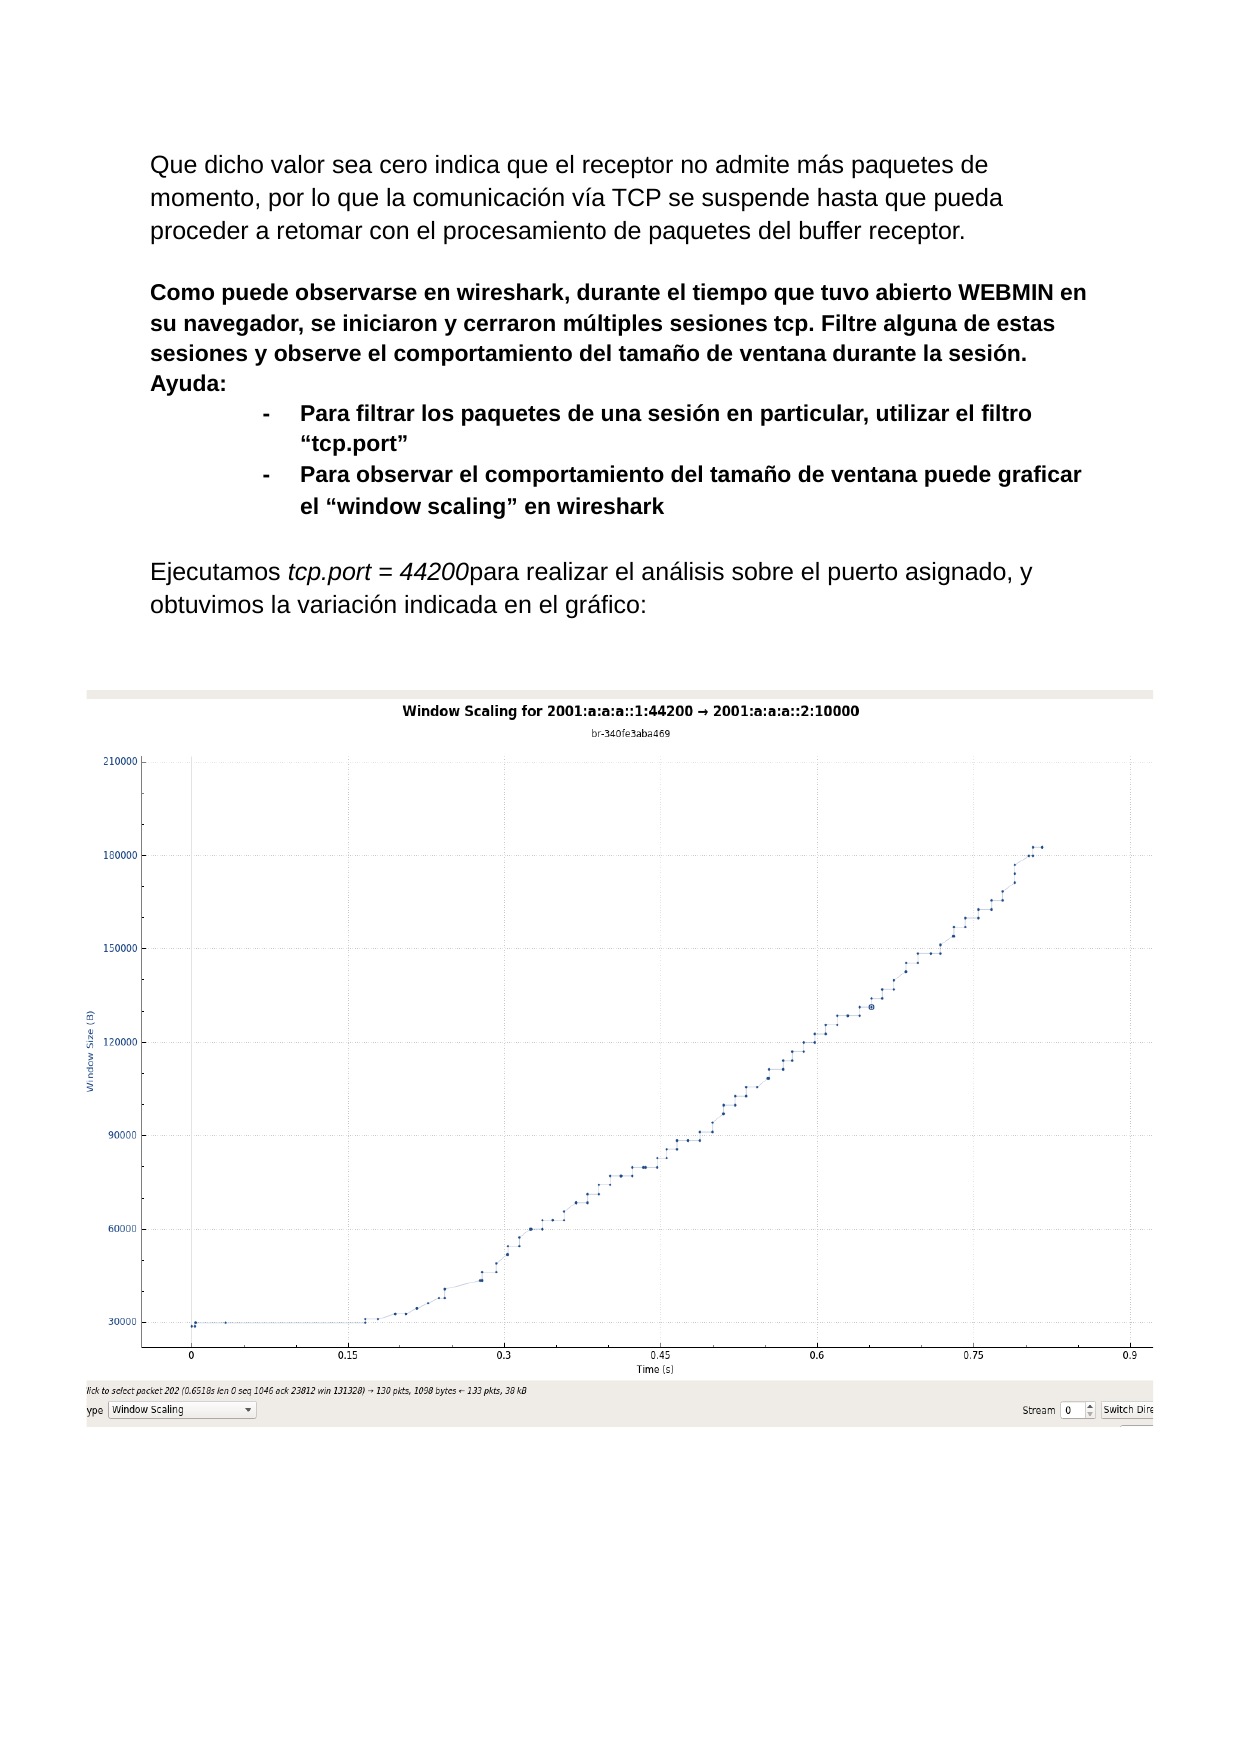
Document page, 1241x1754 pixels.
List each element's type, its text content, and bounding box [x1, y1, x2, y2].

text Como puede observarse en wireshark, durante el tiempo que tuvo abierto WEBMIN en su navegador, se iniciaron y cerraron múltiples sesiones tcp. Filtre alguna de estas sesiones y observe el comportamiento del tamaño de ventana durante la sesión. Ayuda: [150, 279, 1090, 396]
text Que dicho valor sea cero indica que el receptor no admite más paquetes de momento, por lo que la comunicación vía TCP se suspende hasta que pueda proceder a retomar con el procesamiento de paquetes del buffer receptor. [150, 150, 1090, 245]
picture [86, 690, 1154, 1427]
text Ejecutamos tcp.port = 44200para realizar el análisis sobre el puerto asignado, y obtuvimos la variación indicada en el gráfico: [150, 557, 1090, 618]
list Para observar el comportamiento del tamaño de ventana puede graficar el “window scaling” en wireshark [262, 461, 1090, 519]
list Para filtrar los paquetes de una sesión en particular, utilizar el filtro “tcp.port” [262, 400, 1090, 457]
